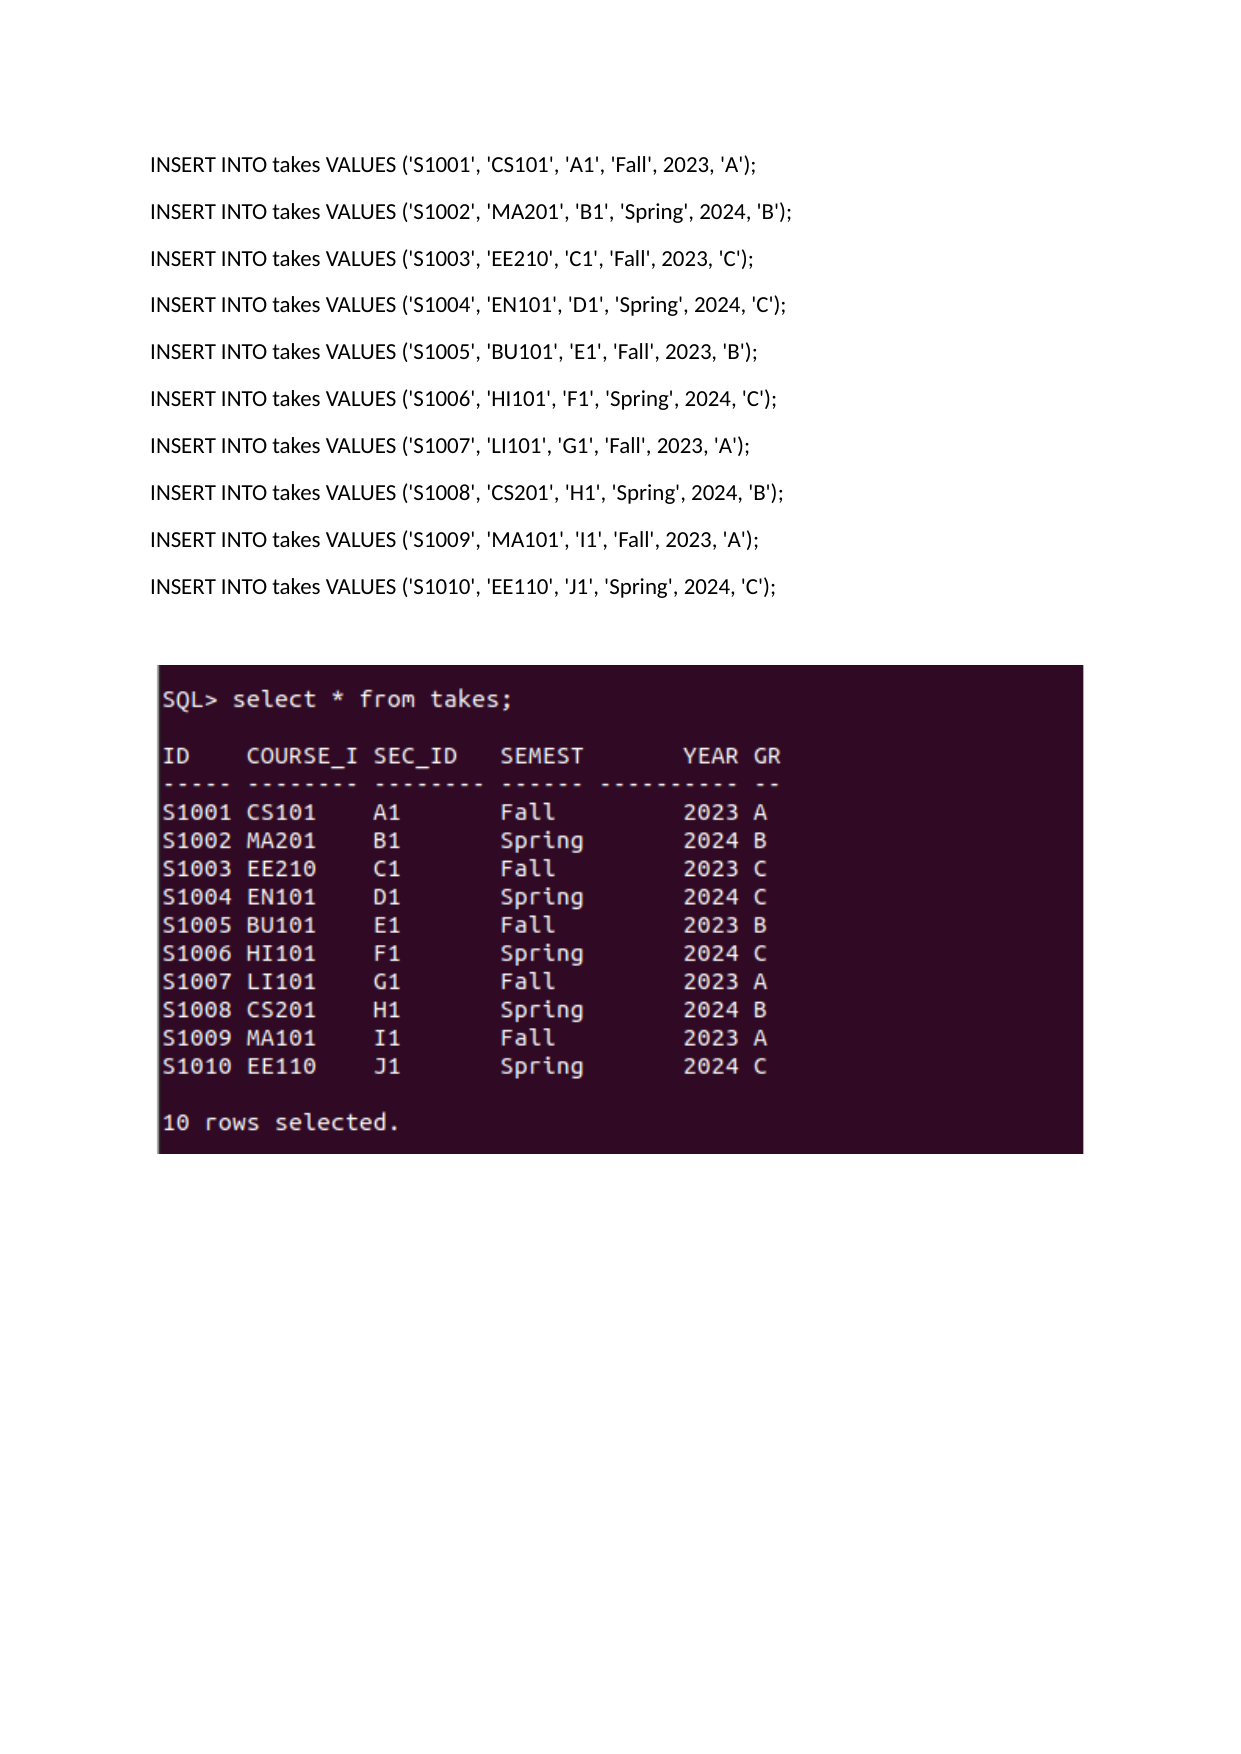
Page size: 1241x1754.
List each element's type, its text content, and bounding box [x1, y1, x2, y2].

text INSERT INTO takes VALUES ('S1008', 'CS201', 'H1', 'Spring', 2024, 'B'); [150, 478, 1090, 506]
text INSERT INTO takes VALUES ('S1005', 'BU101', 'E1', 'Fall', 2023, 'B'); [150, 337, 1090, 366]
text INSERT INTO takes VALUES ('S1001', 'CS101', 'A1', 'Fall', 2023, 'A'); [150, 150, 1090, 178]
picture [156, 665, 1084, 1154]
text INSERT INTO takes VALUES ('S1009', 'MA101', 'I1', 'Fall', 2023, 'A'); [150, 525, 1090, 553]
text INSERT INTO takes VALUES ('S1004', 'EN101', 'D1', 'Spring', 2024, 'C'); [150, 291, 1090, 319]
text INSERT INTO takes VALUES ('S1003', 'EE210', 'C1', 'Fall', 2023, 'C'); [150, 244, 1090, 272]
text INSERT INTO takes VALUES ('S1010', 'EE110', 'J1', 'Spring', 2024, 'C'); [150, 572, 1090, 600]
text INSERT INTO takes VALUES ('S1006', 'HI101', 'F1', 'Spring', 2024, 'C'); [150, 384, 1090, 412]
text INSERT INTO takes VALUES ('S1007', 'LI101', 'G1', 'Fall', 2023, 'A'); [150, 431, 1090, 459]
text INSERT INTO takes VALUES ('S1002', 'MA201', 'B1', 'Spring', 2024, 'B'); [150, 197, 1090, 225]
